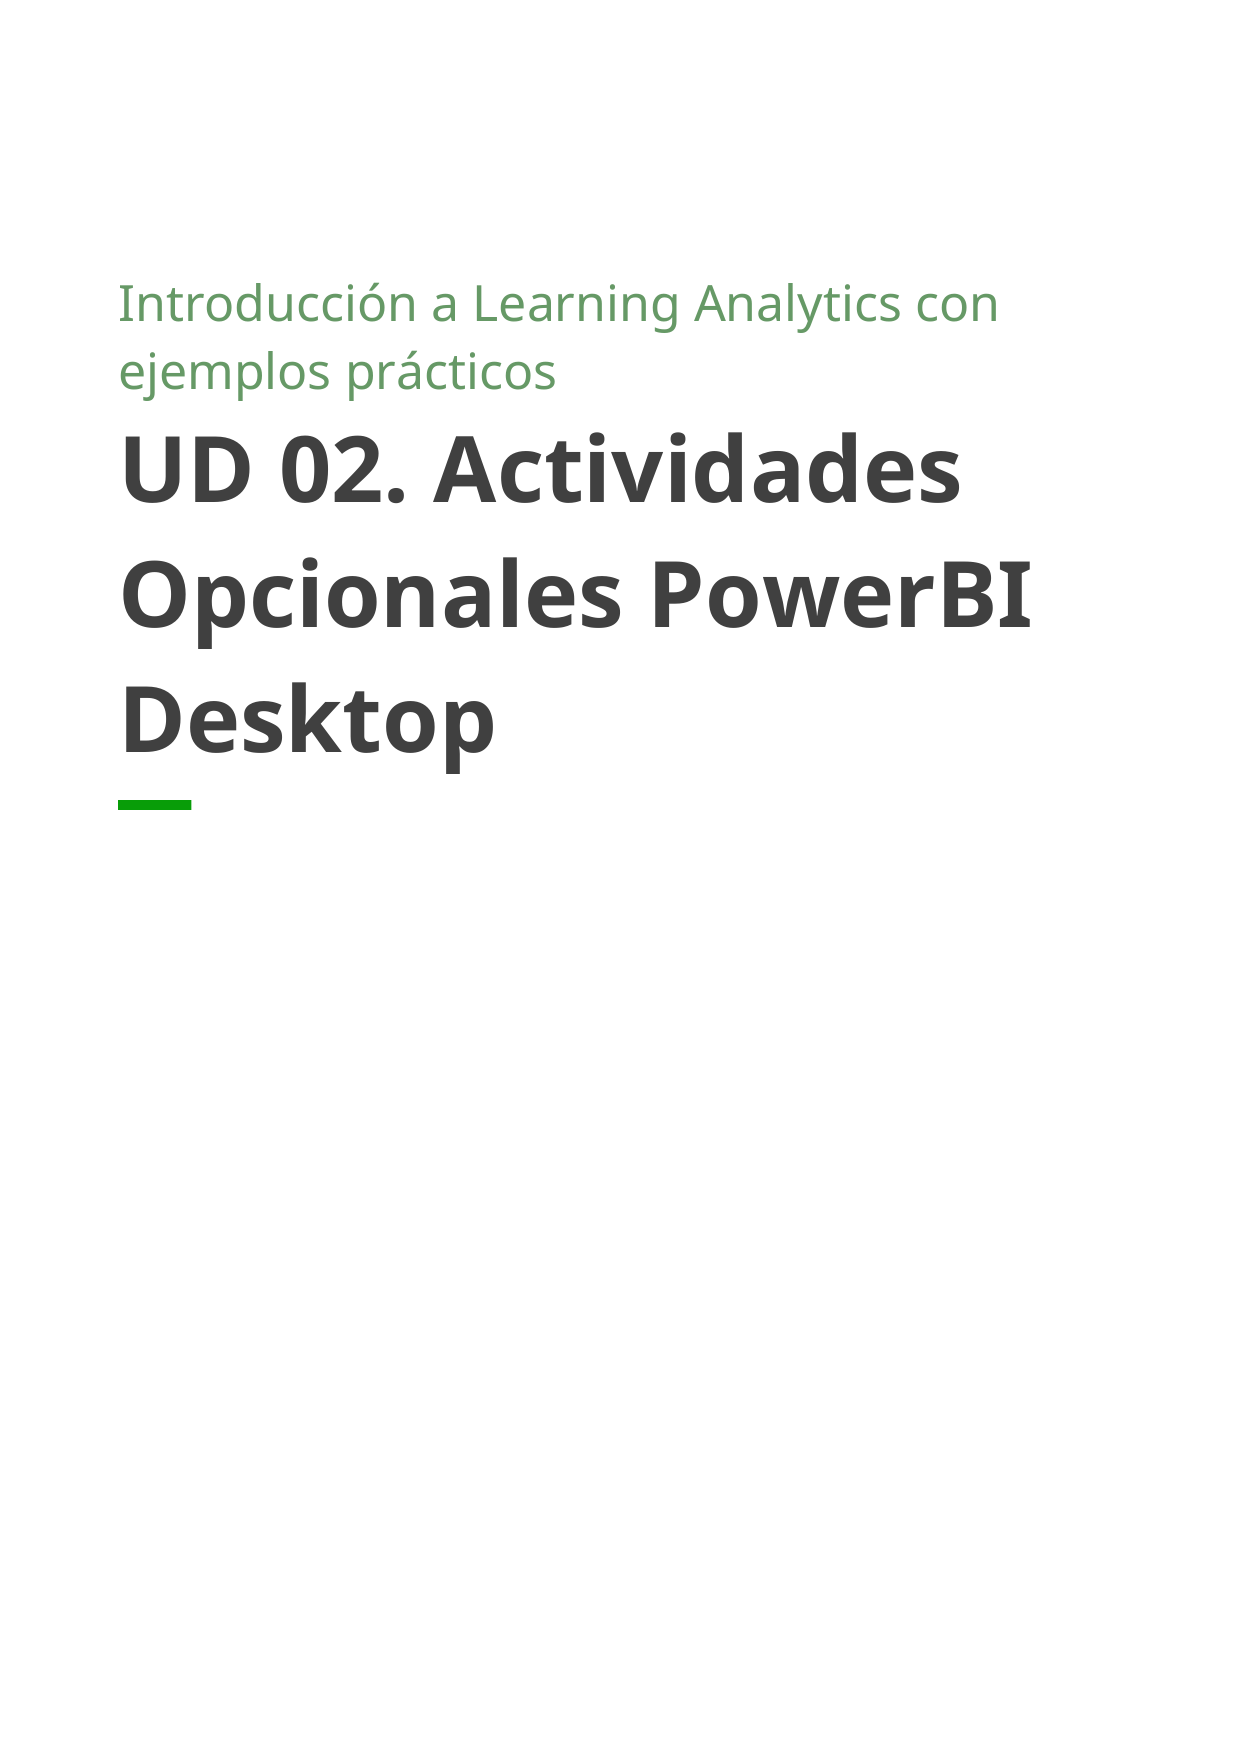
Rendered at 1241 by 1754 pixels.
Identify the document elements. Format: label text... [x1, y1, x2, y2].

picture [118, 800, 192, 810]
title Introducción a Learning Analytics con ejemplos prácticos UD 02. Actividades Opcionales PowerBI Desktop [118, 268, 1122, 779]
